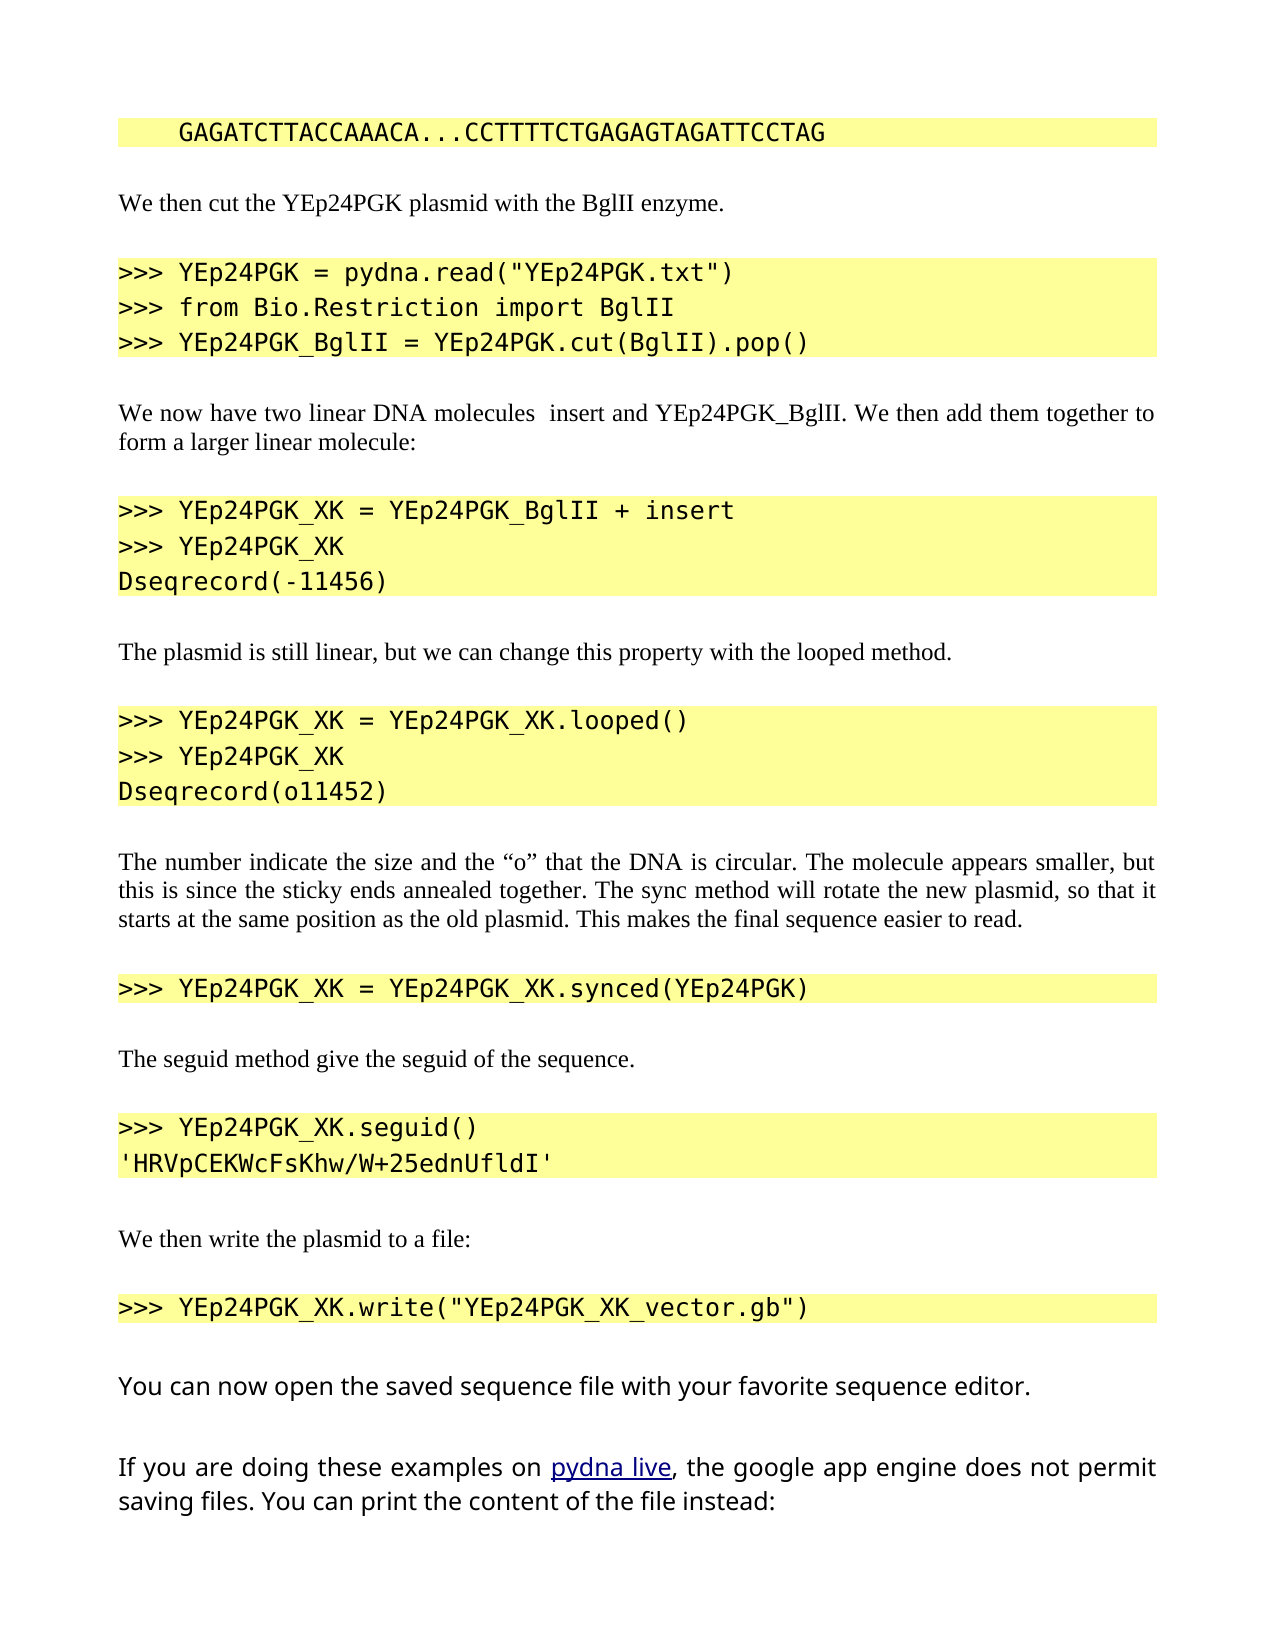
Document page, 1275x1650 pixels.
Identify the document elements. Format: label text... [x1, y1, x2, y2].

subtitle >>> YEp24PGK_XK = YEp24PGK_XK.synced(YEp24PGK) [118, 974, 1157, 1003]
subtitle >>> YEp24PGK_XK = YEp24PGK_BglII + insert [118, 496, 1157, 526]
text The number indicate the size and the “o” that the DNA is circular. The molecule appears smaller, but this is since the sticky ends annealed together. The sync method will rotate the new plasmid, so that it starts at the same position as the old plasmid. This makes the final sequence easier to read. [118, 847, 1157, 933]
subtitle >>> YEp24PGK_XK.write("YEp24PGK_XK_vector.gb") [118, 1294, 1157, 1323]
text We then write the plasmid to a file: [118, 1224, 1157, 1253]
subtitle GAGATCTTACCAAACA...CCTTTTCTGAGAGTAGATTCCTAG [118, 118, 1157, 147]
text We now have two linear DNA molecules insert and YEp24PGK_BglII. We then add them together to form a larger linear molecule: [118, 398, 1157, 456]
subtitle >>> YEp24PGK_XK [118, 532, 1157, 561]
subtitle >>> YEp24PGK_BglII = YEp24PGK.cut(BglII).pop() [118, 328, 1157, 357]
subtitle >>> YEp24PGK_XK [118, 742, 1157, 771]
subtitle You can now open the saved sequence file with your favorite sequence editor. [118, 1369, 1157, 1403]
subtitle >>> from Bio.Restriction import BglII [118, 293, 1157, 322]
subtitle >>> YEp24PGK_XK.seguid() [118, 1113, 1157, 1143]
subtitle >>> YEp24PGK_XK = YEp24PGK_XK.looped() [118, 706, 1157, 736]
text The plasmid is still linear, but we can change this property with the looped method. [118, 637, 1157, 666]
subtitle 'HRVpCEKWcFsKhw/W+25ednUfldI' [118, 1149, 1157, 1178]
subtitle Dseqrecord(o11452) [118, 777, 1157, 806]
subtitle >>> YEp24PGK = pydna.read("YEp24PGK.txt") [118, 258, 1157, 287]
text We then cut the YEp24PGK plasmid with the BglII enzyme. [118, 188, 1157, 217]
subtitle Dseqrecord(-11456) [118, 567, 1157, 596]
text The seguid method give the seguid of the sequence. [118, 1044, 1157, 1073]
subtitle If you are doing these examples on pydna live, the google app engine does not permit saving files. You can print the content of the file instead: [118, 1449, 1157, 1517]
